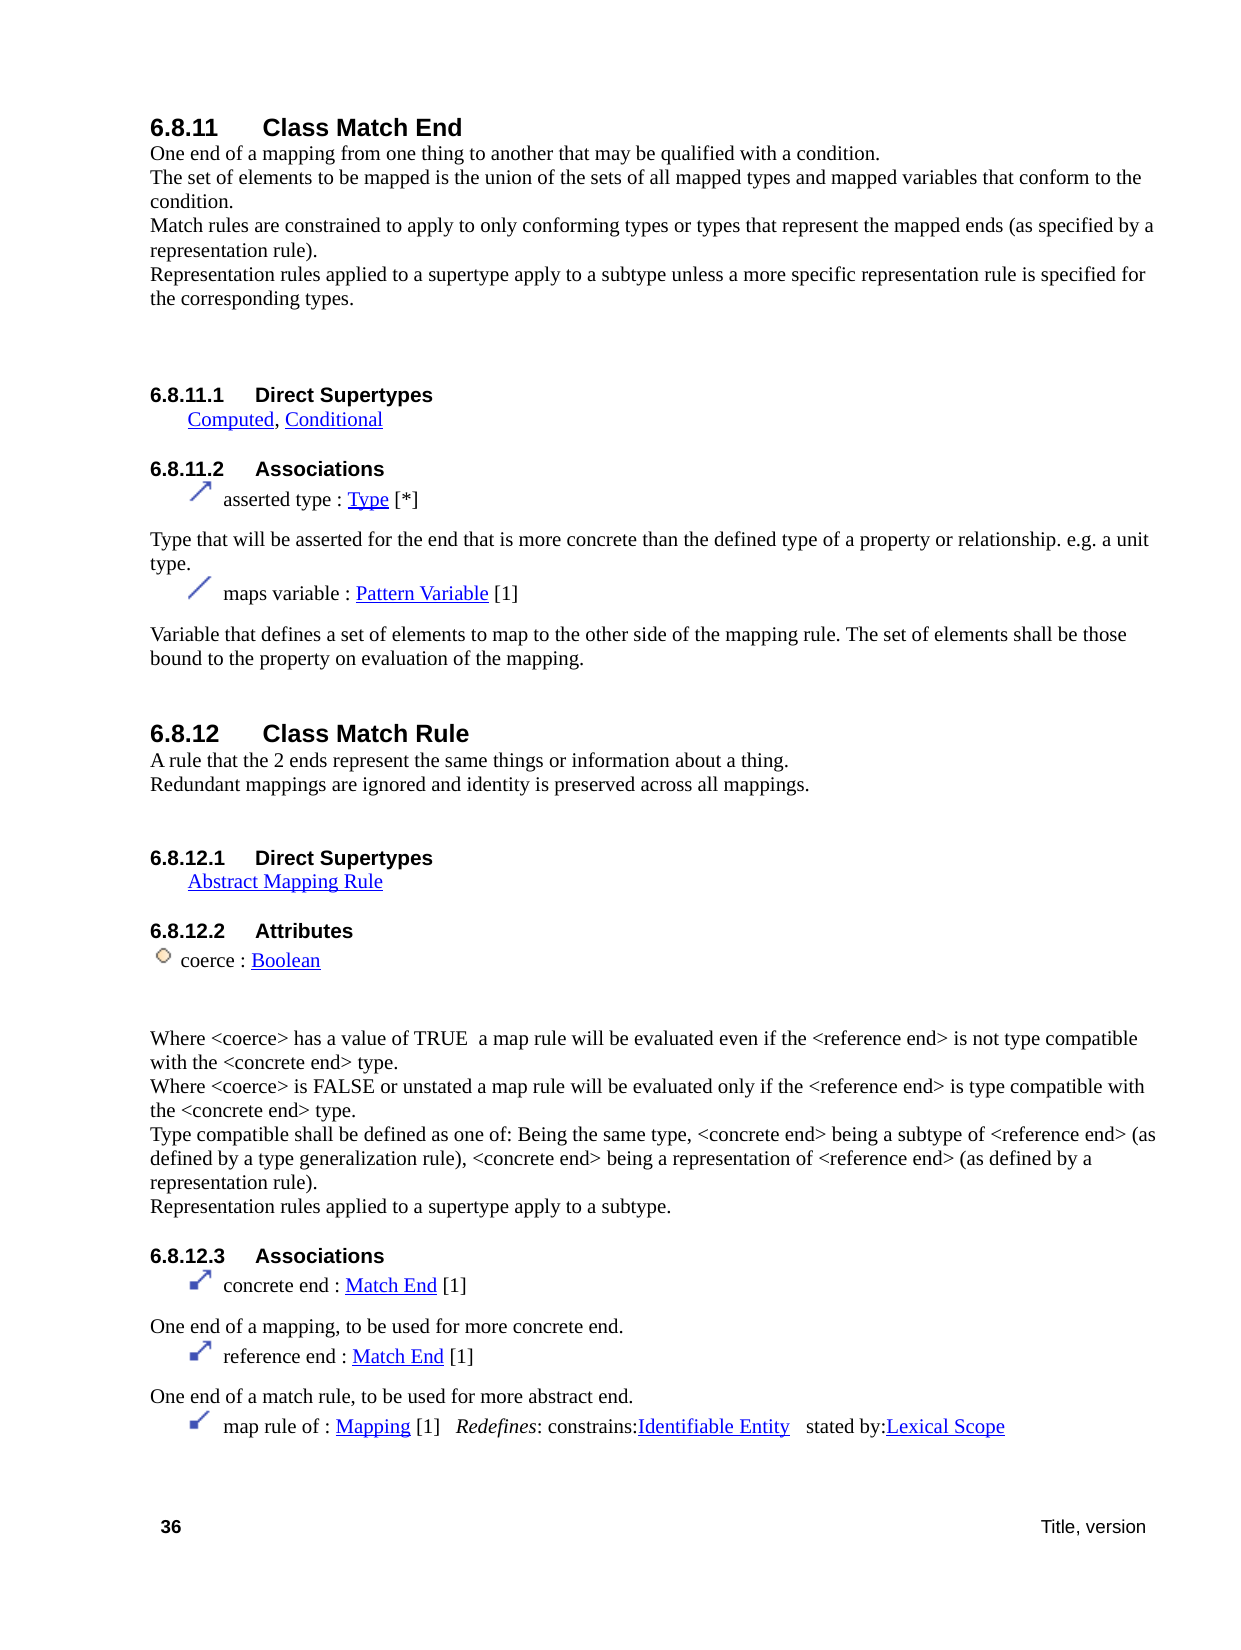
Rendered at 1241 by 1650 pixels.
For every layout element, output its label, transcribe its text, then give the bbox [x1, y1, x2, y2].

text Variable that defines a set of elements to map to the other side of the mapping rule. The set of elements shall be those bound to the property on evaluation of the mapping. [150, 622, 1165, 670]
text asserted type : Type [*] [187, 481, 1165, 511]
text One end of a mapping, to be used for more concrete end. [150, 1314, 1165, 1338]
picture [187, 1338, 213, 1364]
text One end of a mapping from one thing to another that may be qualified with a condition. The set of elements to be mapped is the union of the sets of all mapped types and mapped variables that conform to the condition. Match rules are constrained to apply to only conforming types or types that represent the mapped ends (as specified by a representation rule). Representation rules applied to a supertype apply to a subtype unless a more specific representation rule is specified for the corresponding types. [150, 141, 1165, 358]
subtitle Associations [150, 457, 1165, 481]
text concrete end : Match End [1] [187, 1268, 1165, 1297]
text Computed, Conditional [187, 407, 1165, 431]
text A rule that the 2 ends represent the same things or information about a thing. Redundant mappings are ignored and identity is preserved across all mappings. [150, 748, 1165, 820]
subtitle Class Match End [150, 112, 1165, 141]
subtitle Associations [150, 1244, 1165, 1268]
text One end of a match rule, to be used for more abstract end. [150, 1384, 1165, 1408]
picture [150, 942, 176, 968]
text coerce : Boolean [150, 943, 1165, 972]
text map rule of : Mapping [1] Redefines: constrains:Identifiable Entity stated by:Lexical Scope [187, 1408, 1165, 1438]
subtitle Class Match Rule [150, 719, 1165, 748]
text reference end : Match End [1] [187, 1338, 1165, 1368]
text Where <coerce> has a value of TRUE a map rule will be evaluated even if the <reference end> is not type compatible with the <concrete end> type. Where <coerce> is FALSE or unstated a map rule will be evaluated only if the <reference end> is type compatible with the <concrete end> type. Type compatible shall be defined as one of: Being the same type, <concrete end> being a subtype of <reference end> (as defined by a type generalization rule), <concrete end> being a representation of <reference end> (as defined by a representation rule). Representation rules applied to a supertype apply to a subtype. [150, 1026, 1165, 1218]
picture [187, 480, 213, 506]
picture [187, 1267, 213, 1293]
subtitle Attributes [150, 919, 1165, 943]
subtitle Direct Supertypes [150, 845, 1165, 869]
text Abstract Mapping Rule [187, 869, 1165, 893]
text Type that will be asserted for the end that is more concrete than the defined type of a property or relationship. e.g. a unit type. [150, 527, 1165, 575]
text maps variable : Pattern Variable [1] [187, 575, 1165, 605]
picture [187, 1408, 213, 1434]
subtitle Direct Supertypes [150, 383, 1165, 407]
picture [187, 575, 213, 601]
